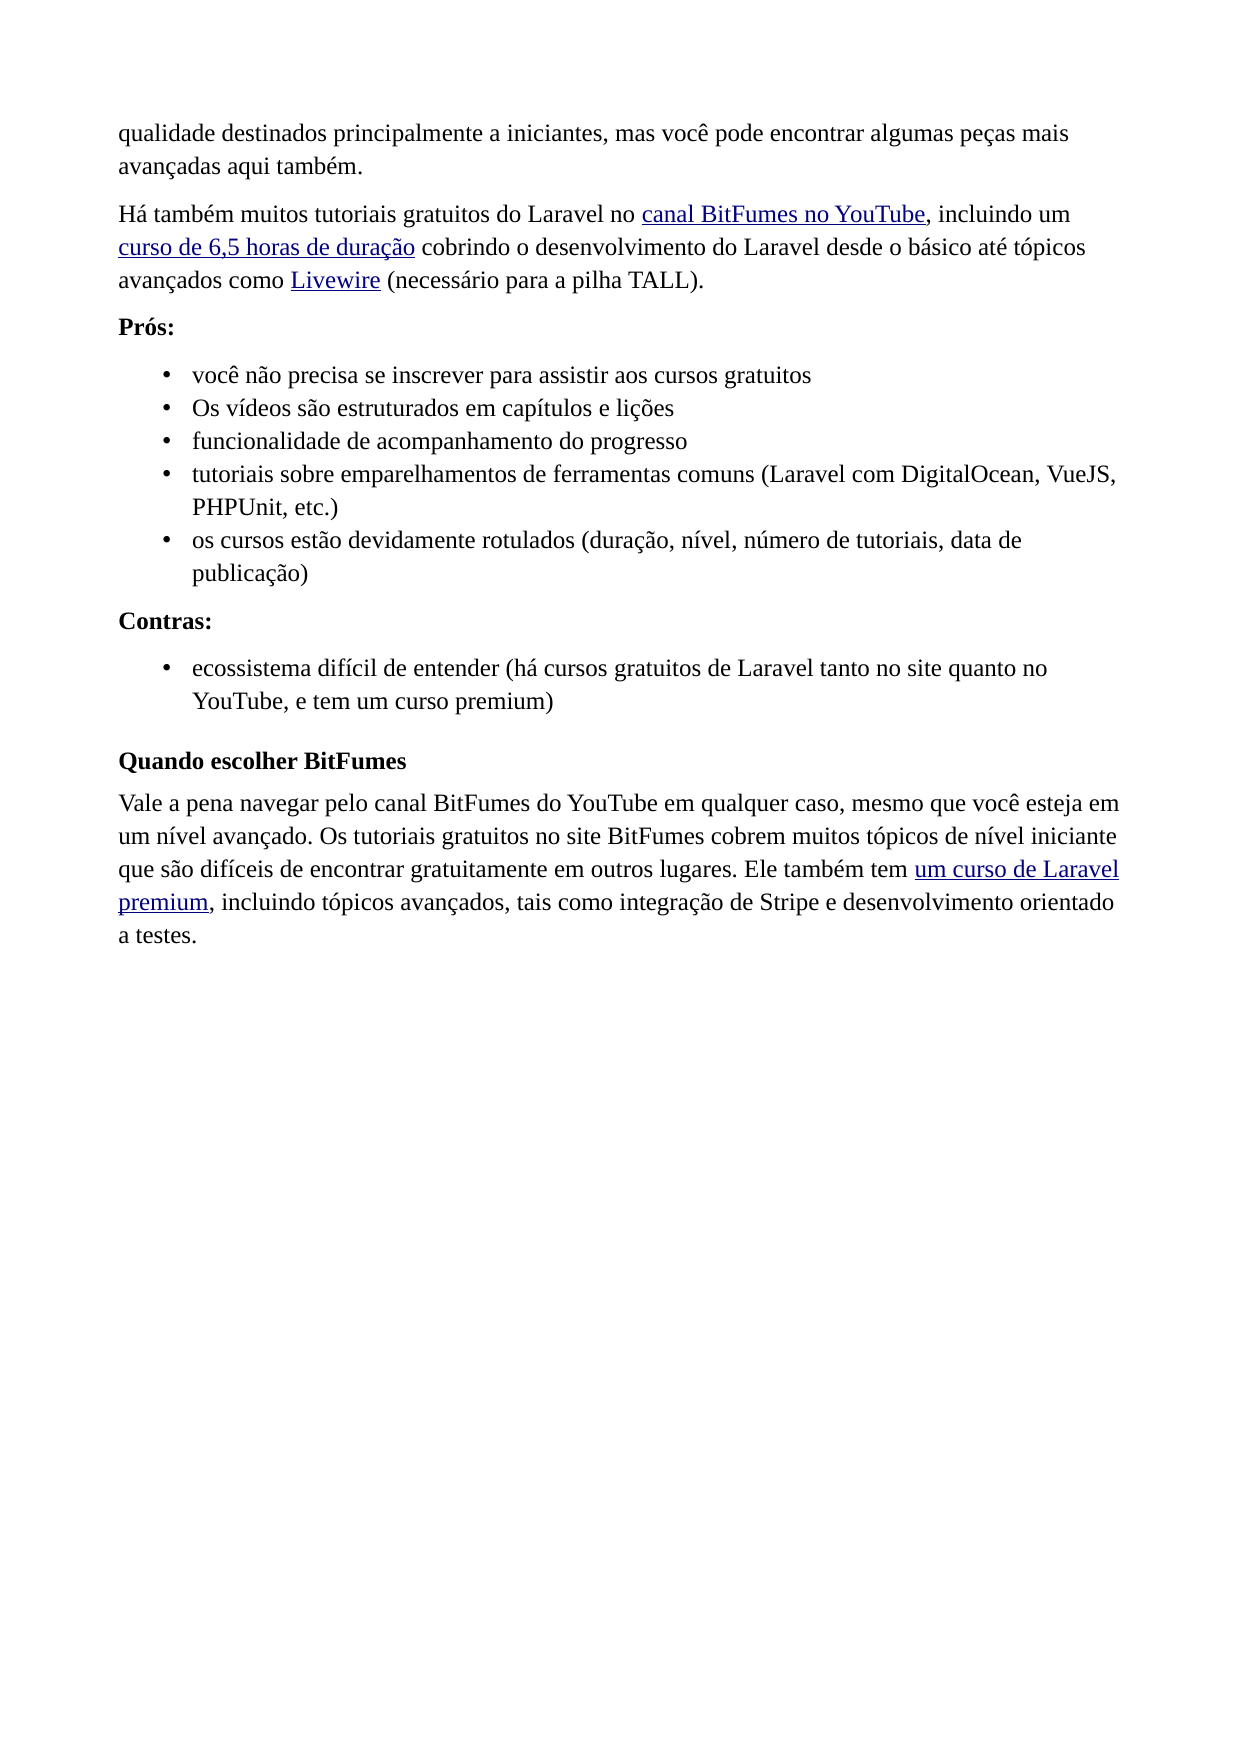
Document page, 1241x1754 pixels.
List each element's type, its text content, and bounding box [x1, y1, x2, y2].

list ecossistema difícil de entender (há cursos gratuitos de Laravel tanto no site quanto no YouTube, e tem um curso premium) [162, 653, 1122, 715]
text qualidade destinados principalmente a iniciantes, mas você pode encontrar algumas peças mais avançadas aqui também. [118, 118, 1122, 180]
list funcionalidade de acompanhamento do progresso [162, 426, 1122, 455]
text Há também muitos tutoriais gratuitos do Laravel no canal BitFumes no YouTube, incluindo um curso de 6,5 horas de duração cobrindo o desenvolvimento do Laravel desde o básico até tópicos avançados como Livewire (necessário para a pilha TALL). [118, 199, 1122, 293]
list você não precisa se inscrever para assistir aos cursos gratuitos [162, 360, 1122, 389]
list os cursos estão devidamente rotulados (duração, nível, número de tutoriais, data de publicação) [162, 525, 1122, 587]
subtitle Quando escolher BitFumes [118, 746, 1122, 775]
text Contras: [118, 606, 1122, 634]
text Vale a pena navegar pelo canal BitFumes do YouTube em qualquer caso, mesmo que você esteja em um nível avançado. Os tutoriais gratuitos no site BitFumes cobrem muitos tópicos de nível iniciante que são difíceis de encontrar gratuitamente em outros lugares. Ele também tem um curso de Laravel premium, incluindo tópicos avançados, tais como integração de Stripe e desenvolvimento orientado a testes. [118, 788, 1122, 948]
list tutoriais sobre emparelhamentos de ferramentas comuns (Laravel com DigitalOcean, VueJS, PHPUnit, etc.) [162, 459, 1122, 521]
list Os vídeos são estruturados em capítulos e lições [162, 393, 1122, 422]
text Prós: [118, 312, 1122, 341]
